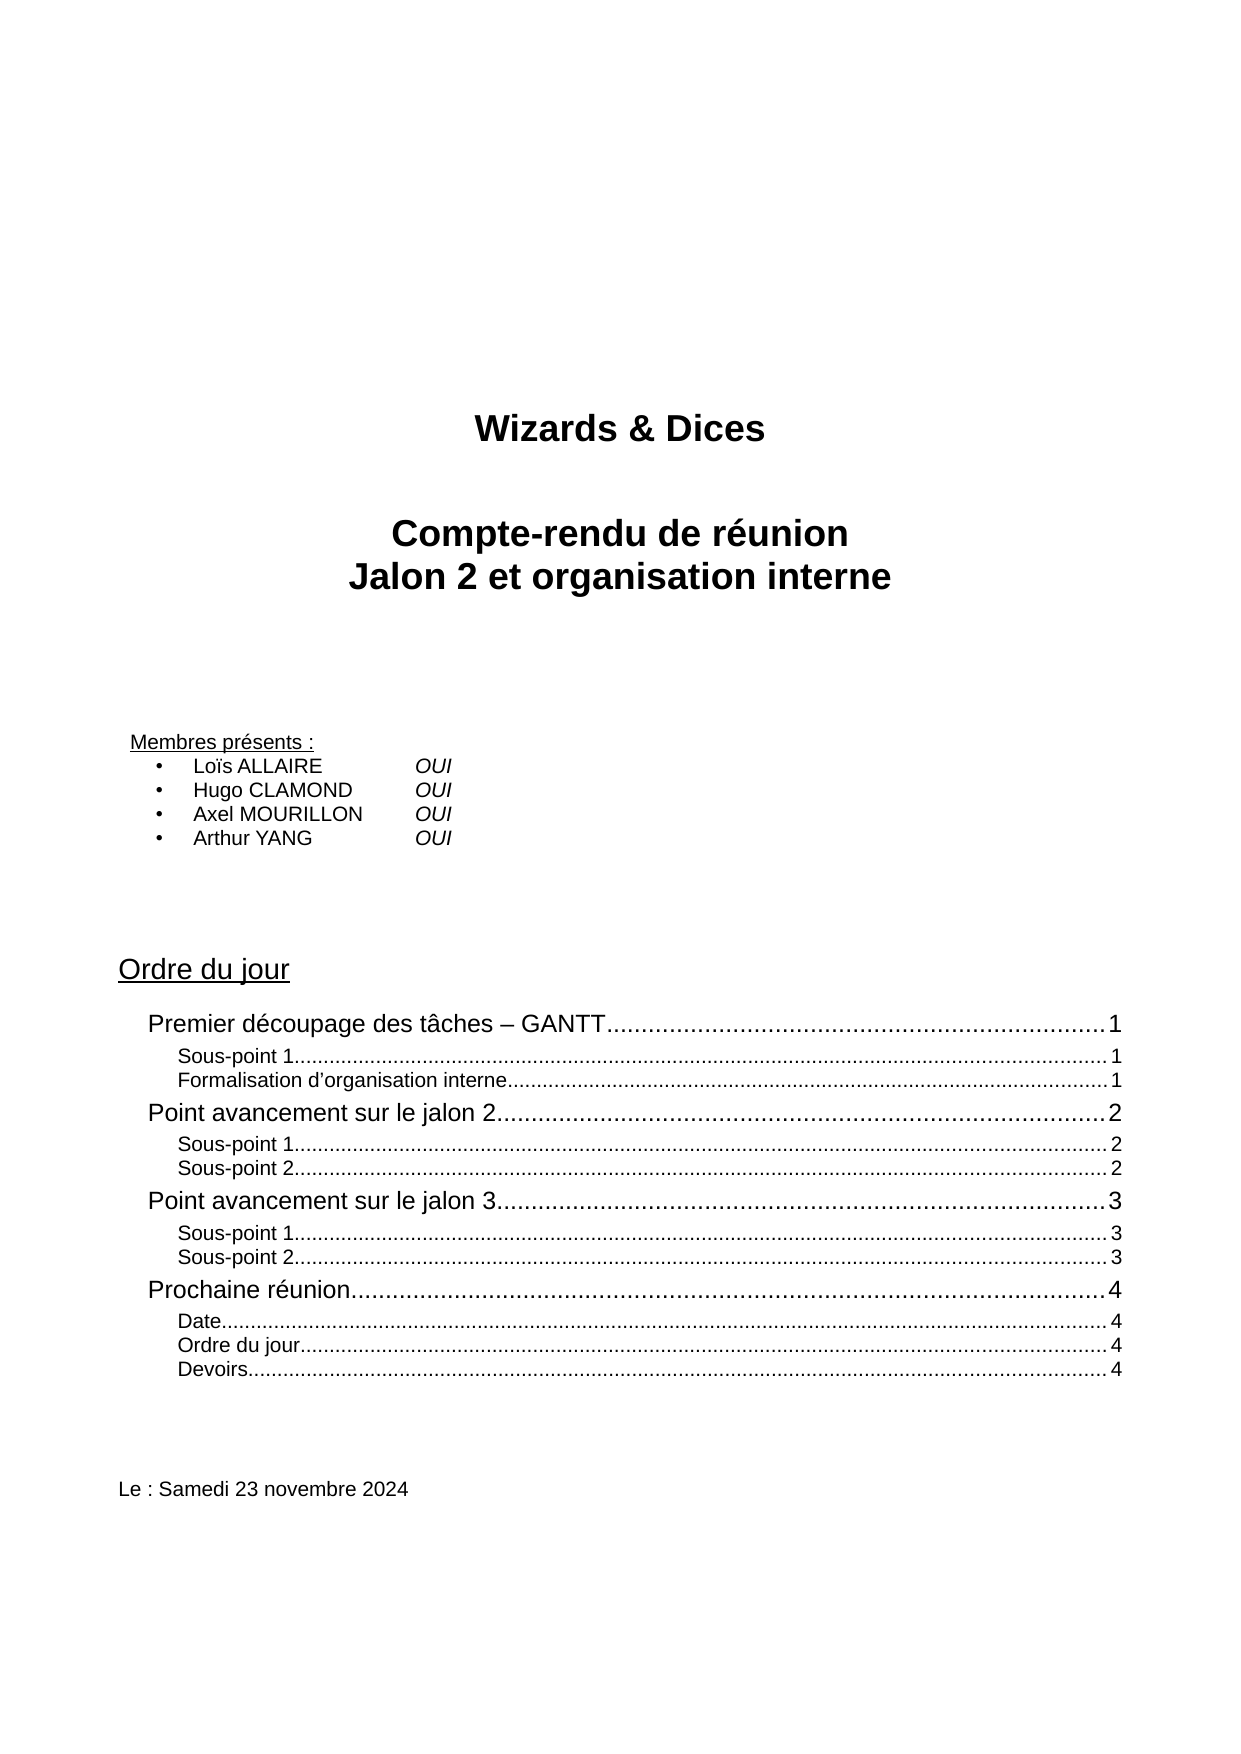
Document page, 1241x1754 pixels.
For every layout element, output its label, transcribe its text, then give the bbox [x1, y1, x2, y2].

text Point avancement sur le jalon 3 3 [148, 1186, 1122, 1215]
text Ordre du jour 4 [177, 1333, 1122, 1357]
title Compte-rendu de réunion Jalon 2 et organisation interne [118, 511, 1122, 597]
text Point avancement sur le jalon 2 2 [148, 1097, 1122, 1126]
title Wizards & Dices [118, 407, 1122, 450]
text Prochaine réunion 4 [148, 1274, 1122, 1303]
text Sous-point 1 2 [177, 1132, 1122, 1156]
list Hugo CLAMOND OUI [156, 778, 1122, 802]
text Formalisation d’organisation interne 1 [177, 1068, 1122, 1092]
text Sous-point 2 3 [177, 1245, 1122, 1269]
text Sous-point 1 1 [177, 1044, 1122, 1068]
text Date 4 [177, 1309, 1122, 1333]
list Loïs ALLAIRE OUI [156, 754, 1122, 778]
text Sous-point 2 2 [177, 1156, 1122, 1180]
list Axel MOURILLON OUI [156, 802, 1122, 826]
text Sous-point 1 3 [177, 1221, 1122, 1245]
text Le : Samedi 23 novembre 2024 [118, 1477, 1122, 1501]
text Membres présents : [118, 730, 1122, 754]
text Devoirs 4 [177, 1357, 1122, 1381]
list Arthur YANG OUI [156, 826, 1122, 850]
text Premier découpage des tâches – GANTT 1 [148, 1009, 1122, 1038]
subtitle Ordre du jour [118, 952, 1122, 985]
